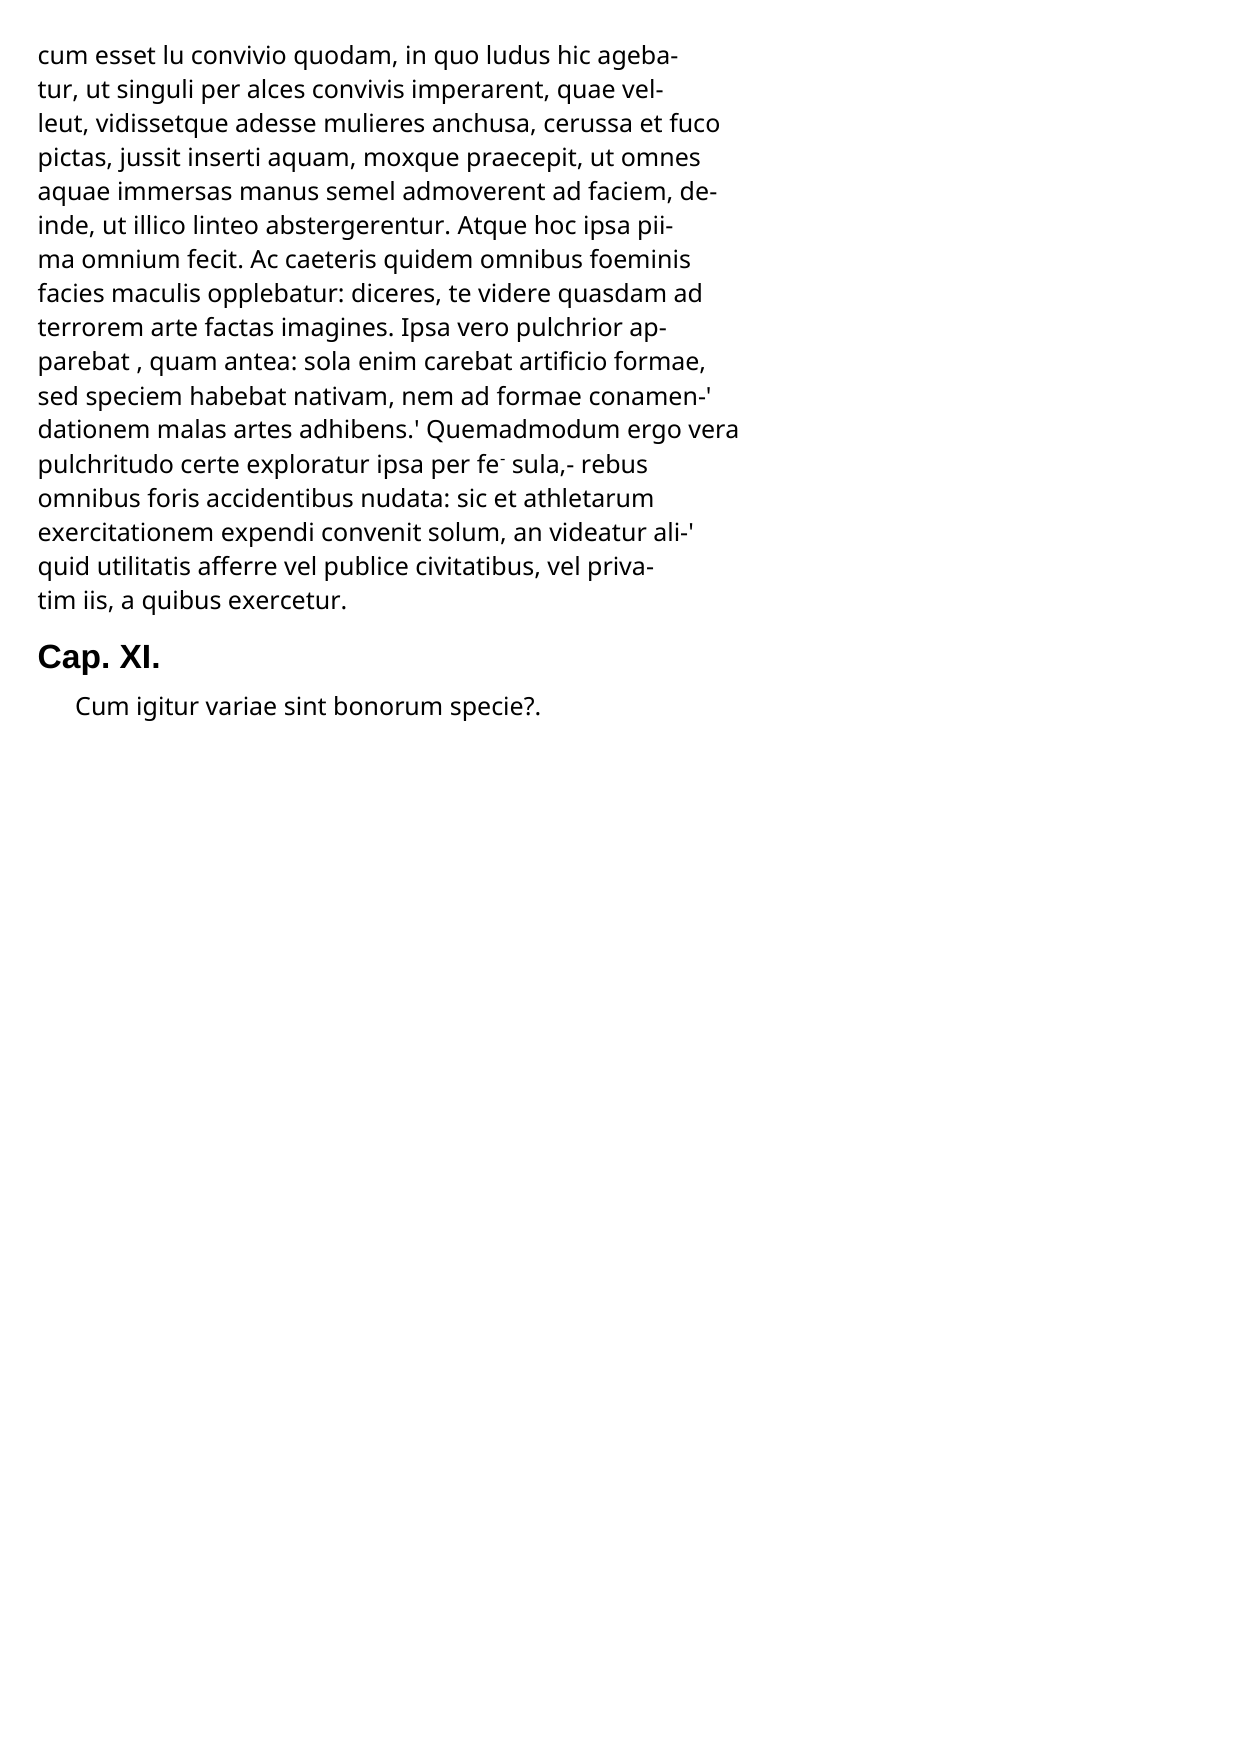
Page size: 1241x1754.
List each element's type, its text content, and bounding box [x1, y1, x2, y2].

text cum esset lu convivio quodam, in quo ludus hic ageba- tur, ut singuli per alces convivis imperarent, quae vel- leut, vidissetque adesse mulieres anchusa, cerussa et fuco pictas, jussit inserti aquam, moxque praecepit, ut omnes aquae immersas manus semel admoverent ad faciem, de- inde, ut illico linteo abstergerentur. Atque hoc ipsa pii- ma omnium fecit. Ac caeteris quidem omnibus foeminis facies maculis opplebatur: diceres, te videre quasdam ad terrorem arte factas imagines. Ipsa vero pulchrior ap- parebat , quam antea: sola enim carebat artificio formae, sed speciem habebat nativam, nem ad formae conamen-' dationem malas artes adhibens.' Quemadmodum ergo vera pulchritudo certe exploratur ipsa per fe- sula,- rebus omnibus foris accidentibus nudata: sic et athletarum exercitationem expendi convenit solum, an videatur ali-' quid utilitatis afferre vel publice civitatibus, vel priva- tim iis, a quibus exercetur. [37, 37, 1203, 617]
text Cum igitur variae sint bonorum specie?. [37, 688, 1203, 723]
subtitle Cap. XI. [37, 637, 1203, 676]
